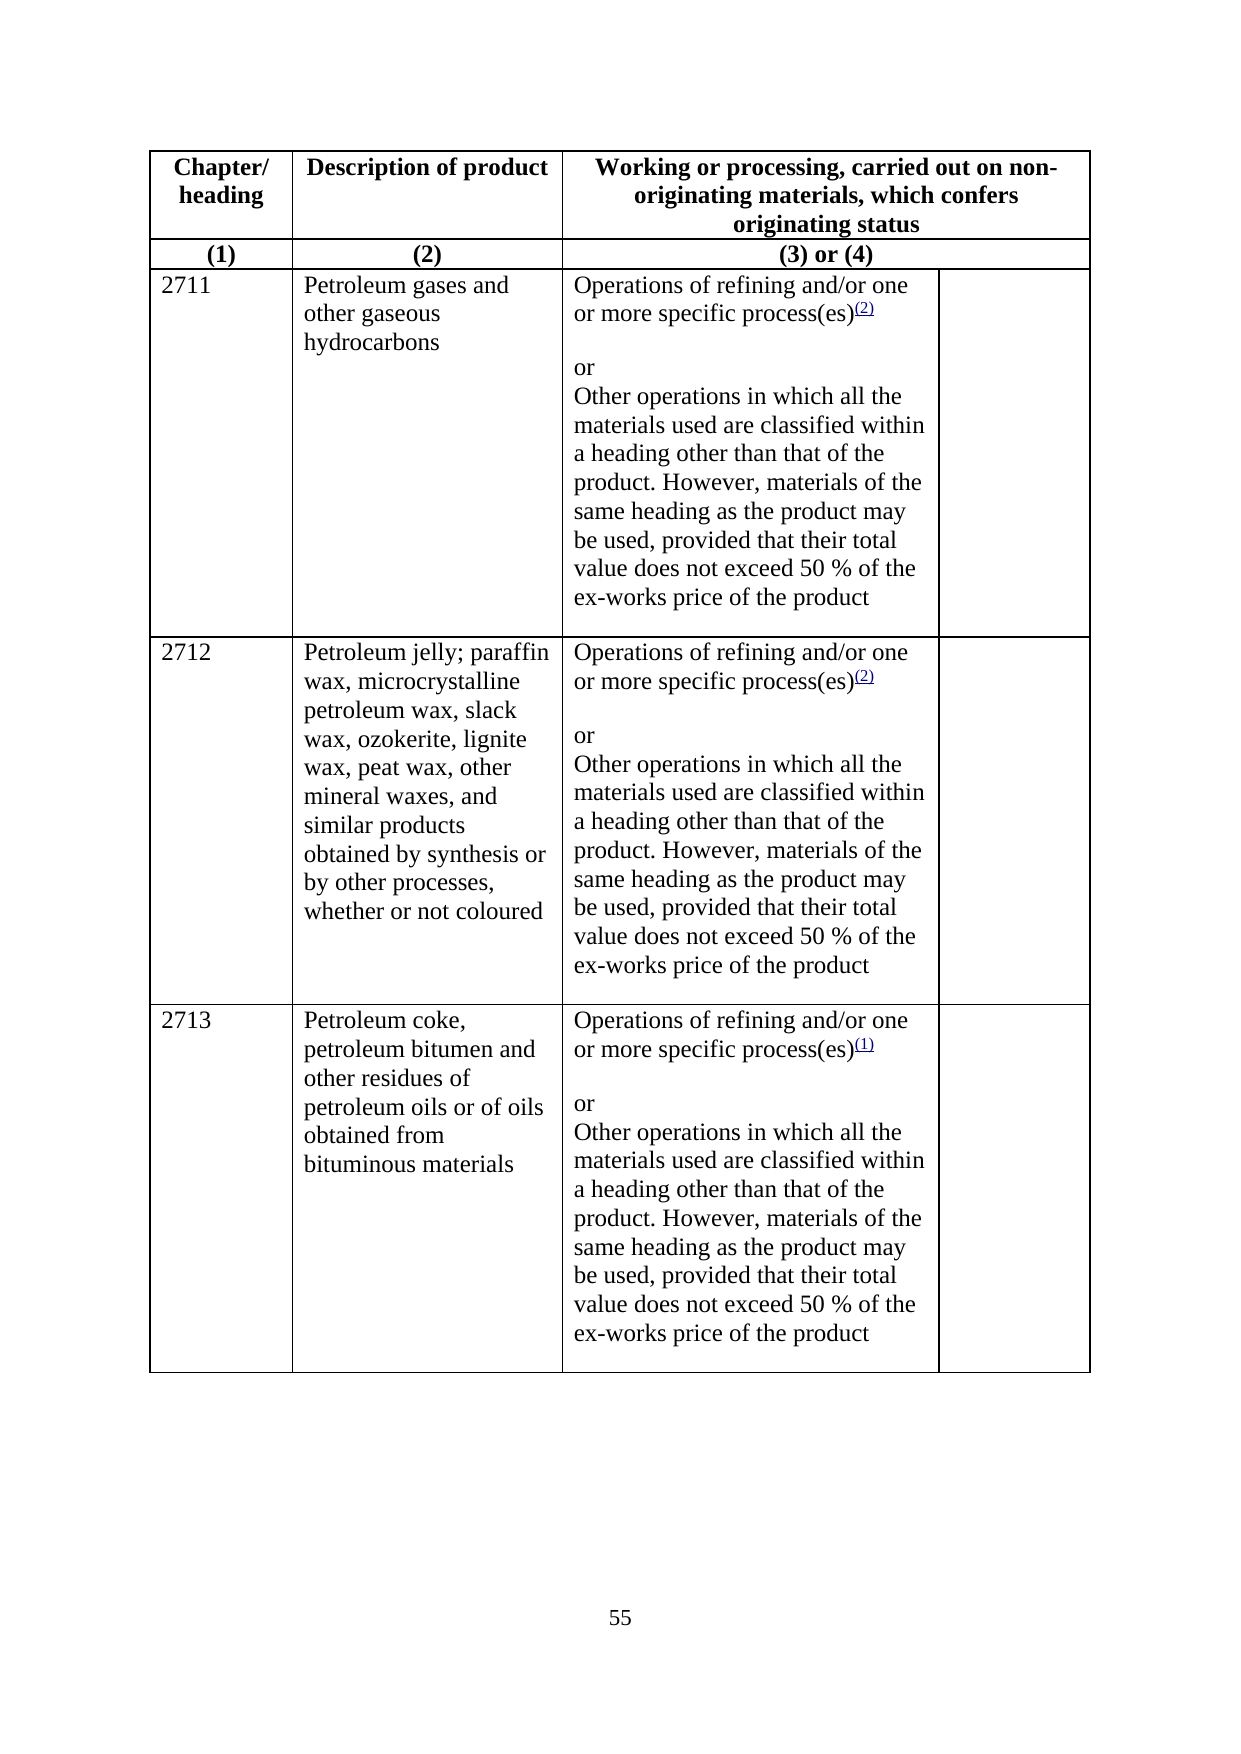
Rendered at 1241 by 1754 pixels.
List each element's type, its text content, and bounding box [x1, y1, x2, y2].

table_cell Petroleum gases and other gaseous hydrocarbons [293, 270, 562, 636]
table_cell Operations of refining and/or one or more specific process(es)(1) or Other operations in which all the materials used are classified within a heading other than that of the product. However, materials of the same heading as the product may be used, provided that their total value does not exceed 50 % of the ex-works price of the product [563, 1005, 938, 1372]
table_cell Operations of refining and/or one or more specific process(es)(2) or Other operations in which all the materials used are classified within a heading other than that of the product. However, materials of the same heading as the product may be used, provided that their total value does not exceed 50 % of the ex-works price of the product [563, 270, 938, 636]
table_cell Petroleum coke, petroleum bitumen and other residues of petroleum oils or of oils obtained from bituminous materials [293, 1005, 562, 1372]
table_cell 2711 [151, 270, 292, 636]
table_cell [940, 1005, 1089, 1372]
table_header Working or processing, carried out on non-originating materials, which confers originating status [563, 152, 1089, 238]
table_cell 2713 [151, 1005, 292, 1372]
table_cell 2712 [151, 638, 292, 1004]
table_cell [940, 270, 1089, 636]
table_header Description of product [293, 152, 562, 238]
table_cell (1) [151, 240, 292, 268]
table_cell (2) [293, 240, 562, 268]
table_cell Operations of refining and/or one or more specific process(es)(2) or Other operations in which all the materials used are classified within a heading other than that of the product. However, materials of the same heading as the product may be used, provided that their total value does not exceed 50 % of the ex-works price of the product [563, 638, 938, 1004]
table_cell Petroleum jelly; paraffin wax, microcrystalline petroleum wax, slack wax, ozokerite, lignite wax, peat wax, other mineral waxes, and similar products obtained by synthesis or by other processes, whether or not coloured [293, 638, 562, 1004]
table_cell [940, 638, 1089, 1004]
table_cell (3) or (4) [563, 240, 1089, 268]
table_header Chapter/ heading [151, 152, 292, 238]
